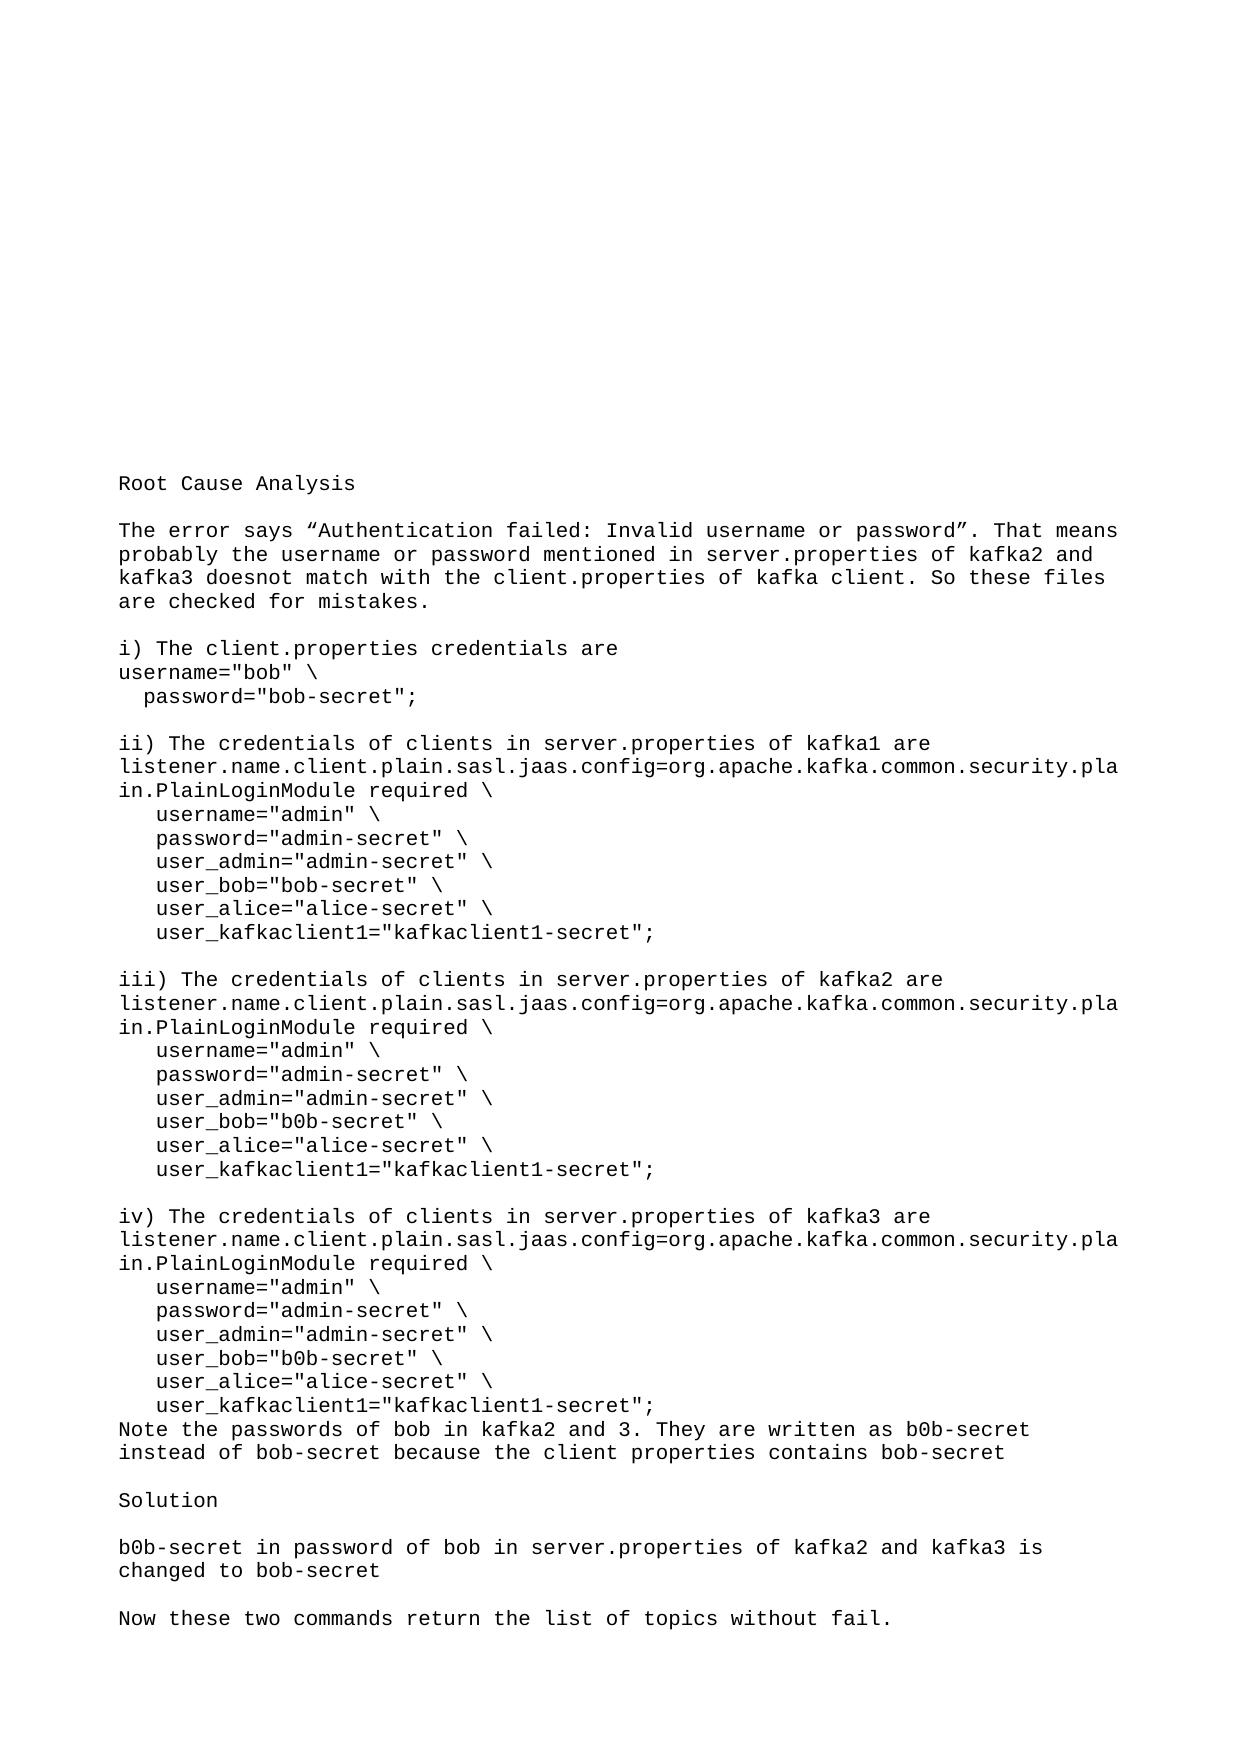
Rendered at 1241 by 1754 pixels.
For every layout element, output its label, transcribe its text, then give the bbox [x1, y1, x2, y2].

text password="admin-secret" \ [118, 827, 1122, 851]
text password="admin-secret" \ [118, 1064, 1122, 1088]
text ii) The credentials of clients in server.properties of kafka1 are [118, 733, 1122, 757]
text user_alice="alice-secret" \ [118, 898, 1122, 922]
text user_admin="admin-secret" \ [118, 1324, 1122, 1348]
text user_kafkaclient1="kafkaclient1-secret"; [118, 922, 1122, 946]
text Solution [118, 1489, 1122, 1513]
text user_admin="admin-secret" \ [118, 851, 1122, 875]
text user_bob="b0b-secret" \ [118, 1348, 1122, 1371]
text user_bob="b0b-secret" \ [118, 1111, 1122, 1135]
text user_bob="bob-secret" \ [118, 875, 1122, 898]
text b0b-secret in password of bob in server.properties of kafka2 and kafka3 is changed to bob-secret [118, 1537, 1122, 1584]
text user_kafkaclient1="kafkaclient1-secret"; [118, 1395, 1122, 1419]
text iii) The credentials of clients in server.properties of kafka2 are [118, 969, 1122, 993]
text listener.name.client.plain.sasl.jaas.config=org.apache.kafka.common.security.plain.PlainLoginModule required \ [118, 993, 1122, 1040]
text password="admin-secret" \ [118, 1300, 1122, 1324]
text user_kafkaclient1="kafkaclient1-secret"; [118, 1158, 1122, 1182]
text Note the passwords of bob in kafka2 and 3. They are written as b0b-secret instead of bob-secret because the client properties contains bob-secret [118, 1419, 1122, 1466]
text username="admin" \ [118, 1040, 1122, 1064]
text Now these two commands return the list of topics without fail. [118, 1608, 1122, 1631]
text user_alice="alice-secret" \ [118, 1135, 1122, 1158]
text Root Cause Analysis [118, 473, 1122, 496]
text username="bob" \ [118, 662, 1122, 686]
text user_admin="admin-secret" \ [118, 1088, 1122, 1111]
text username="admin" \ [118, 1277, 1122, 1300]
text listener.name.client.plain.sasl.jaas.config=org.apache.kafka.common.security.plain.PlainLoginModule required \ [118, 1229, 1122, 1277]
text i) The client.properties credentials are [118, 638, 1122, 662]
text username="admin" \ [118, 804, 1122, 827]
text iv) The credentials of clients in server.properties of kafka3 are [118, 1206, 1122, 1229]
text user_alice="alice-secret" \ [118, 1371, 1122, 1395]
text The error says “Authentication failed: Invalid username or password”. That means probably the username or password mentioned in server.properties of kafka2 and kafka3 doesnot match with the client.properties of kafka client. So these files are checked for mistakes. [118, 520, 1122, 615]
text listener.name.client.plain.sasl.jaas.config=org.apache.kafka.common.security.plain.PlainLoginModule required \ [118, 757, 1122, 804]
text password="bob-secret"; [118, 686, 1122, 709]
